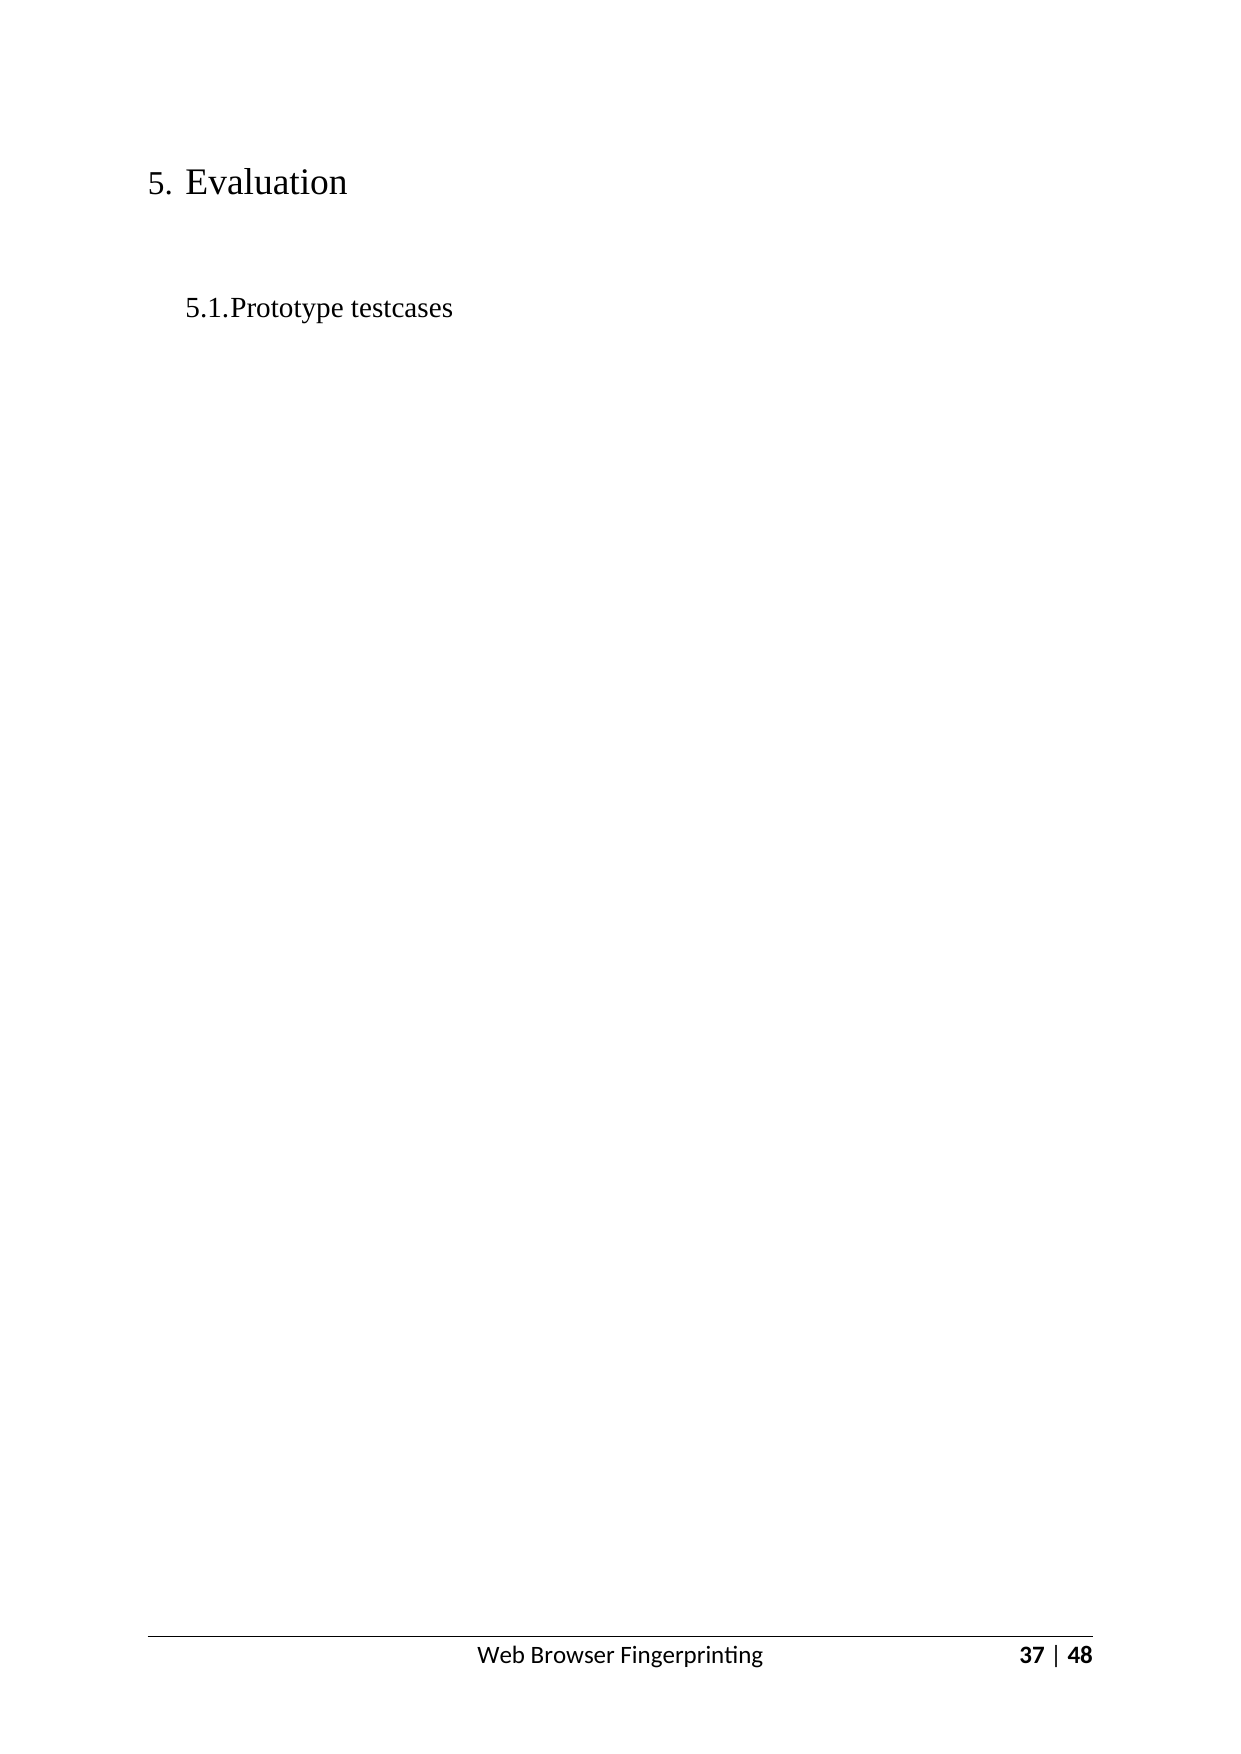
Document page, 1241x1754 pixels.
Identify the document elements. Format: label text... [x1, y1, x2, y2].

list Evaluation [148, 160, 1093, 203]
list Prototype testcases [185, 290, 1093, 324]
